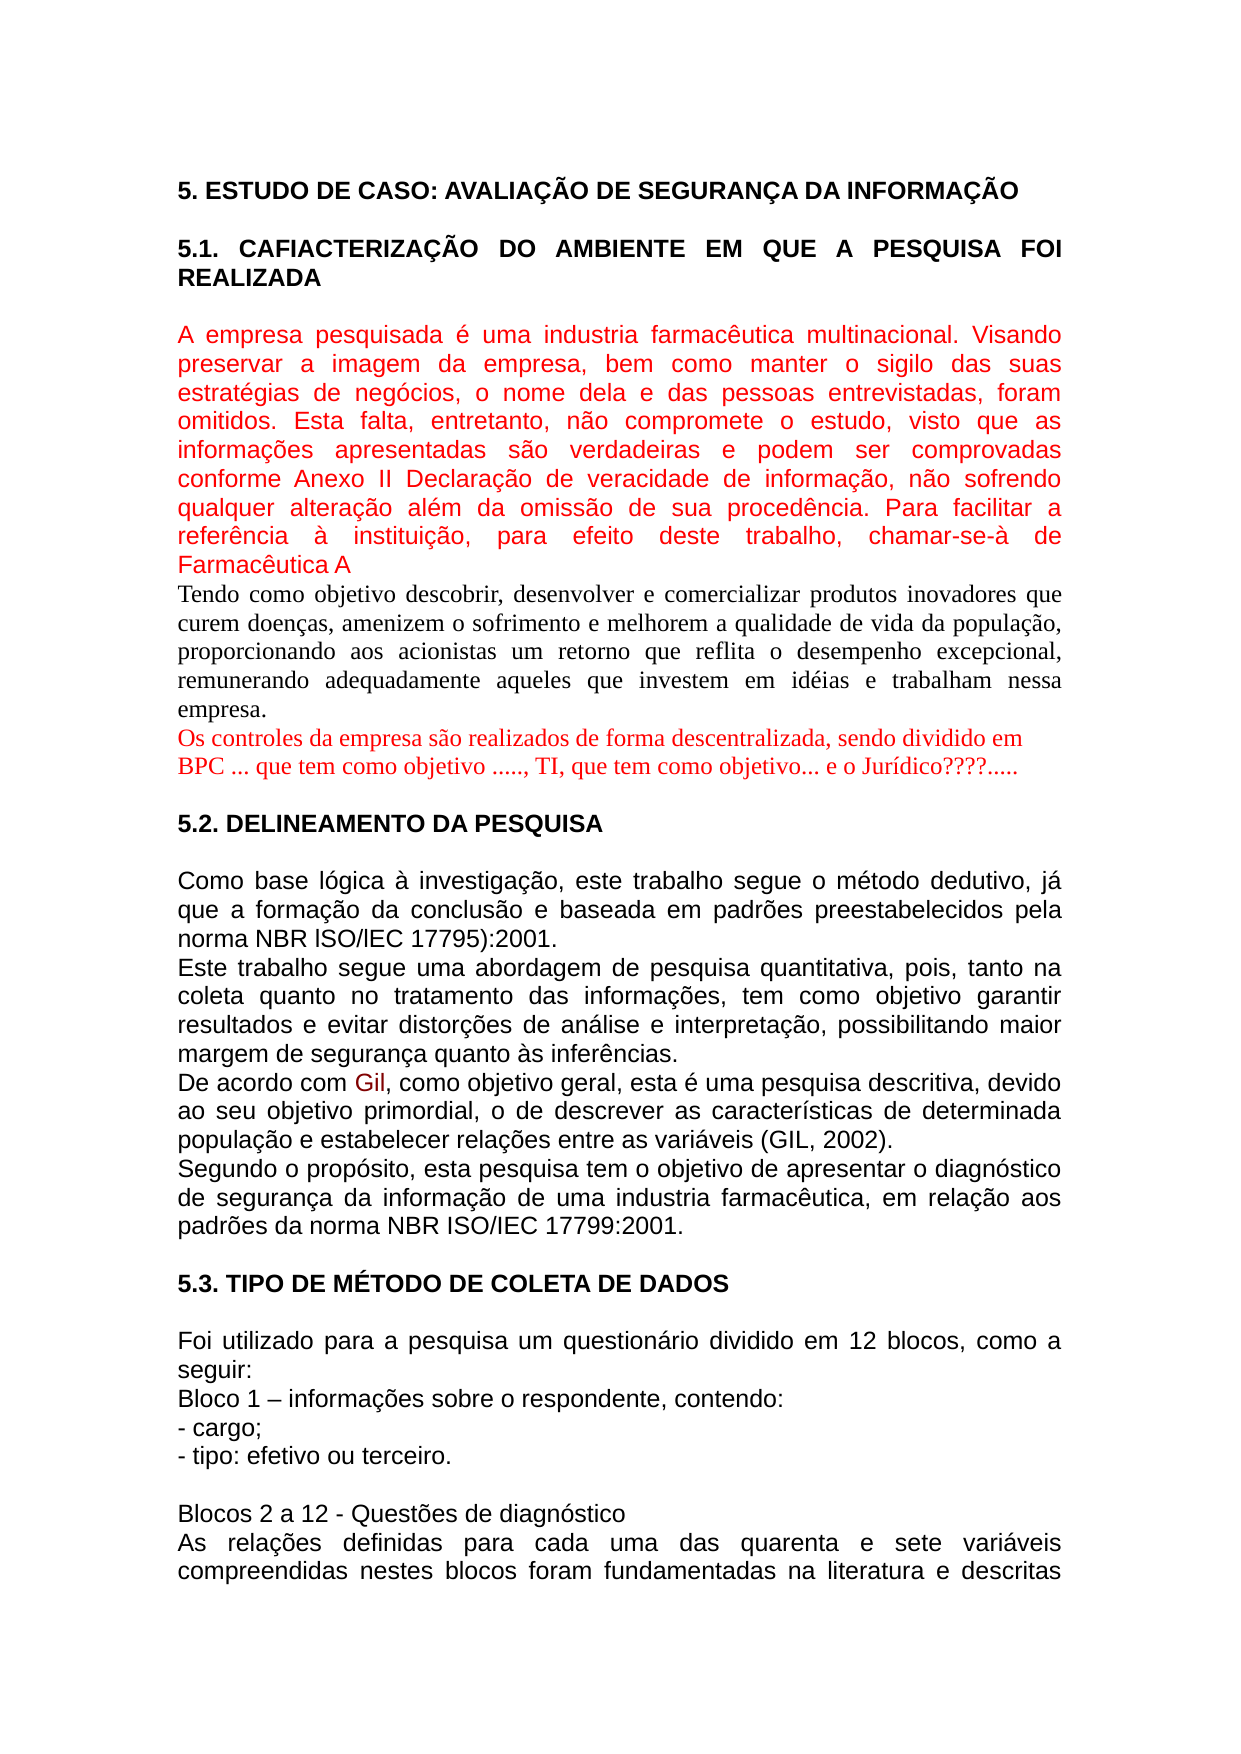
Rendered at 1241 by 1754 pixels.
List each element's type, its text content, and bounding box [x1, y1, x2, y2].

text Este trabalho segue uma abordagem de pesquisa quantitativa, pois, tanto na coleta quanto no tratamento das informações, tem como objetivo garantir resultados e evitar distorções de análise e interpretação, possibilitando maior margem de segurança quanto às inferências. [177, 953, 1063, 1068]
text 5.3. TIPO DE MÉTODO DE COLETA DE DADOS [177, 1269, 1063, 1298]
text Blocos 2 a 12 - Questões de diagnóstico [177, 1499, 1063, 1528]
text - cargo; [177, 1413, 1063, 1441]
text 5. ESTUDO DE CASO: AVALIAÇÃO DE SEGURANÇA DA INFORMAÇÃO [177, 176, 1063, 205]
text As relações definidas para cada uma das quarenta e sete variáveis compreendidas nestes blocos foram fundamentadas na literatura e descritas [177, 1528, 1063, 1585]
text Bloco 1 – informações sobre o respondente, contendo: [177, 1384, 1063, 1413]
text 5.1. CAFIACTERIZAÇÃO DO AMBIENTE EM QUE A PESQUISA FOI REALIZADA [177, 234, 1063, 291]
text A empresa pesquisada é uma industria farmacêutica multinacional. Visando preservar a imagem da empresa, bem como manter o sigilo das suas estratégias de negócios, o nome dela e das pessoas entrevistadas, foram omitidos. Esta falta, entretanto, não compromete o estudo, visto que as informações apresentadas são verdadeiras e podem ser comprovadas conforme Anexo II Declaração de veracidade de informação, não sofrendo qualquer alteração além da omissão de sua procedência. Para facilitar a referência à instituição, para efeito deste trabalho, chamar-se-à de Farmacêutica A [177, 320, 1063, 579]
text Os controles da empresa são realizados de forma descentralizada, sendo dividido em BPC ... que tem como objetivo ....., TI, que tem como objetivo... e o Jurídico????..... [177, 723, 1063, 780]
text Como base lógica à investigação, este trabalho segue o método dedutivo, já que a formação da conclusão e baseada em padrões preestabelecidos pela norma NBR lSO/lEC 17795):2001. [177, 866, 1063, 953]
text Tendo como objetivo descobrir, desenvolver e comercializar produtos inovadores que curem doenças, amenizem o sofrimento e melhorem a qualidade de vida da população, proporcionando aos acionistas um retorno que reflita o desempenho excepcional, remunerando adequadamente aqueles que investem em idéias e trabalham nessa empresa. [177, 579, 1063, 723]
text 5.2. DELINEAMENTO DA PESQUISA [177, 809, 1063, 838]
text - tipo: efetivo ou terceiro. [177, 1441, 1063, 1470]
text Segundo o propósito, esta pesquisa tem o objetivo de apresentar o diagnóstico de segurança da informação de uma industria farmacêutica, em relação aos padrões da norma NBR ISO/IEC 17799:2001. [177, 1154, 1063, 1240]
text Foi utilizado para a pesquisa um questionário dividido em 12 blocos, como a seguir: [177, 1326, 1063, 1384]
text De acordo com Gil, como objetivo geral, esta é uma pesquisa descritiva, devido ao seu objetivo primordial, o de descrever as características de determinada população e estabelecer relações entre as variáveis (GIL, 2002). [177, 1068, 1063, 1154]
